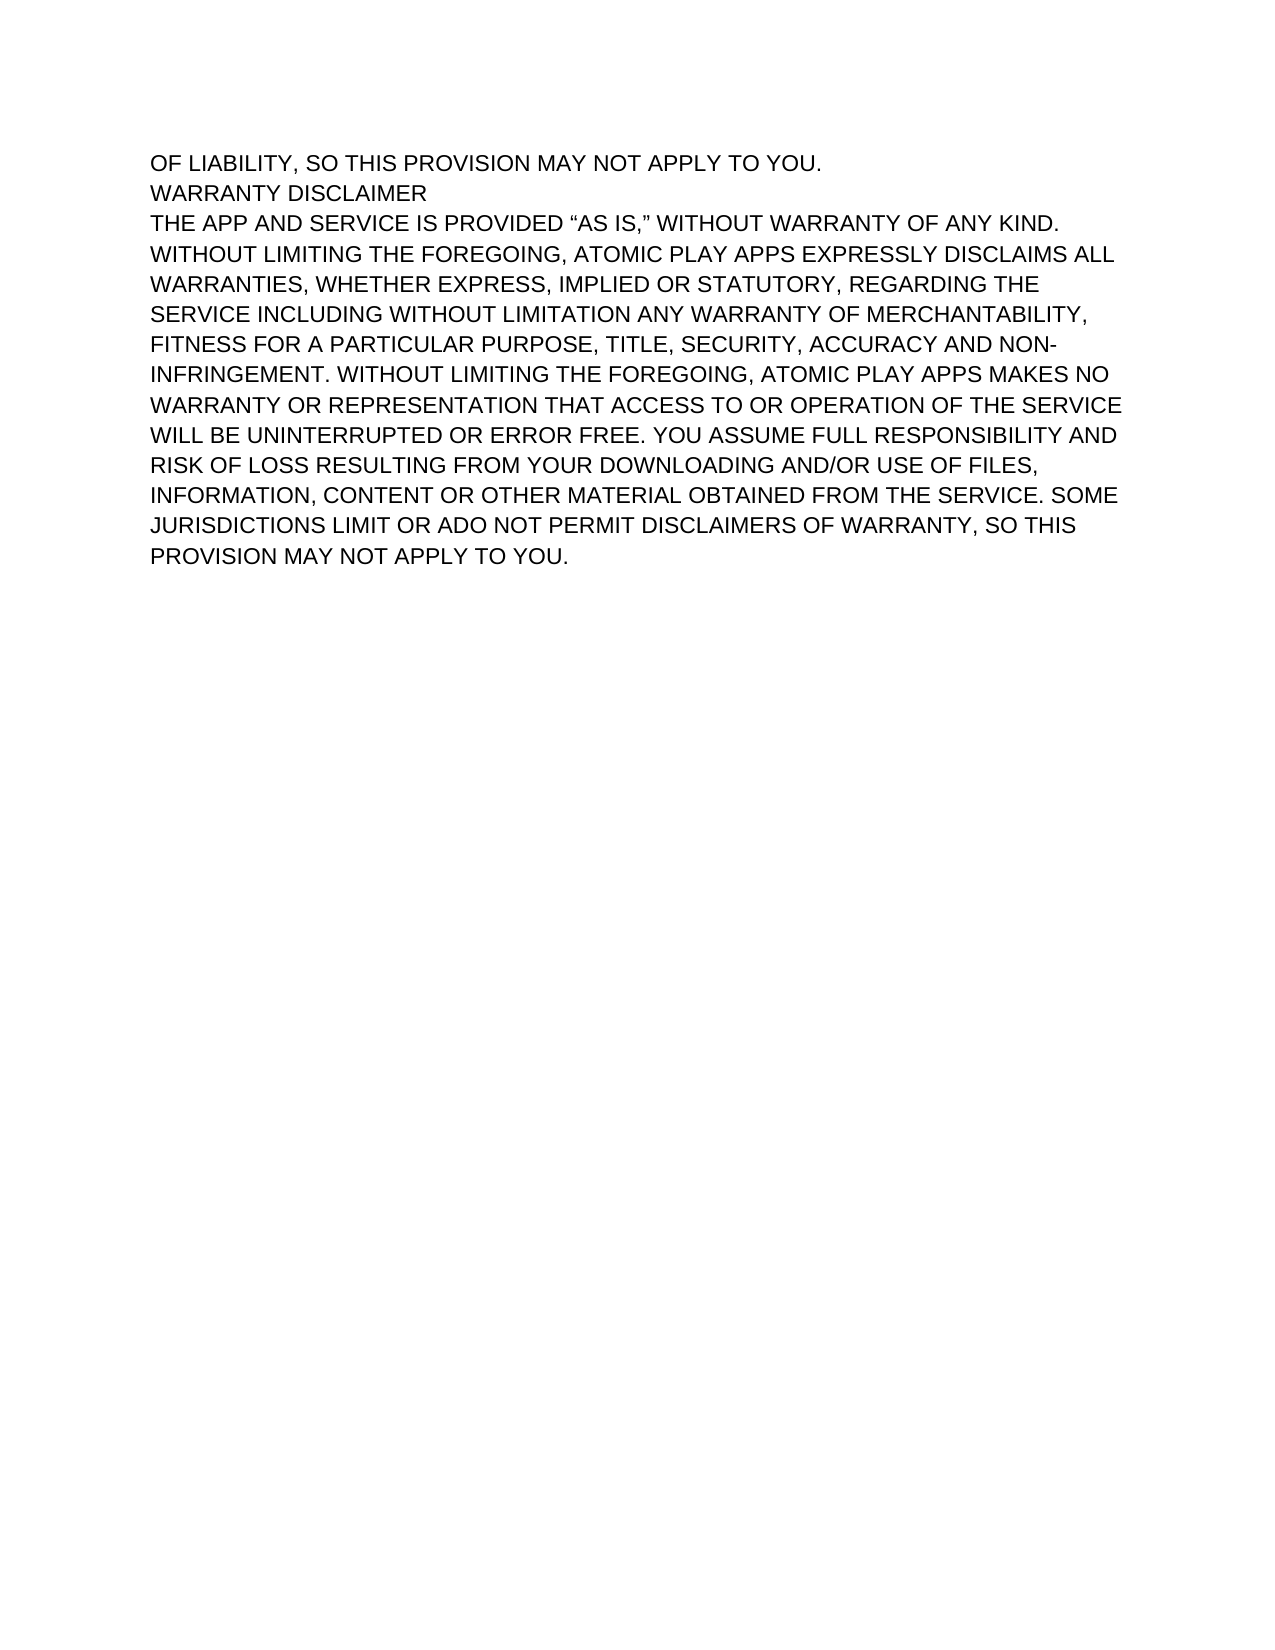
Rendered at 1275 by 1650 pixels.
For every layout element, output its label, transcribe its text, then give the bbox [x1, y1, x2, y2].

text OF LIABILITY, SO THIS PROVISION MAY NOT APPLY TO YOU. [150, 150, 1125, 176]
text THE APP AND SERVICE IS PROVIDED “AS IS,” WITHOUT WARRANTY OF ANY KIND. WITHOUT LIMITING THE FOREGOING, ATOMIC PLAY APPS EXPRESSLY DISCLAIMS ALL WARRANTIES, WHETHER EXPRESS, IMPLIED OR STATUTORY, REGARDING THE SERVICE INCLUDING WITHOUT LIMITATION ANY WARRANTY OF MERCHANTABILITY, FITNESS FOR A PARTICULAR PURPOSE, TITLE, SECURITY, ACCURACY AND NON-INFRINGEMENT. WITHOUT LIMITING THE FOREGOING, ATOMIC PLAY APPS MAKES NO WARRANTY OR REPRESENTATION THAT ACCESS TO OR OPERATION OF THE SERVICE WILL BE UNINTERRUPTED OR ERROR FREE. YOU ASSUME FULL RESPONSIBILITY AND RISK OF LOSS RESULTING FROM YOUR DOWNLOADING AND/OR USE OF FILES, INFORMATION, CONTENT OR OTHER MATERIAL OBTAINED FROM THE SERVICE. SOME JURISDICTIONS LIMIT OR ADO NOT PERMIT DISCLAIMERS OF WARRANTY, SO THIS PROVISION MAY NOT APPLY TO YOU. [150, 210, 1125, 569]
text WARRANTY DISCLAIMER [150, 180, 1125, 207]
